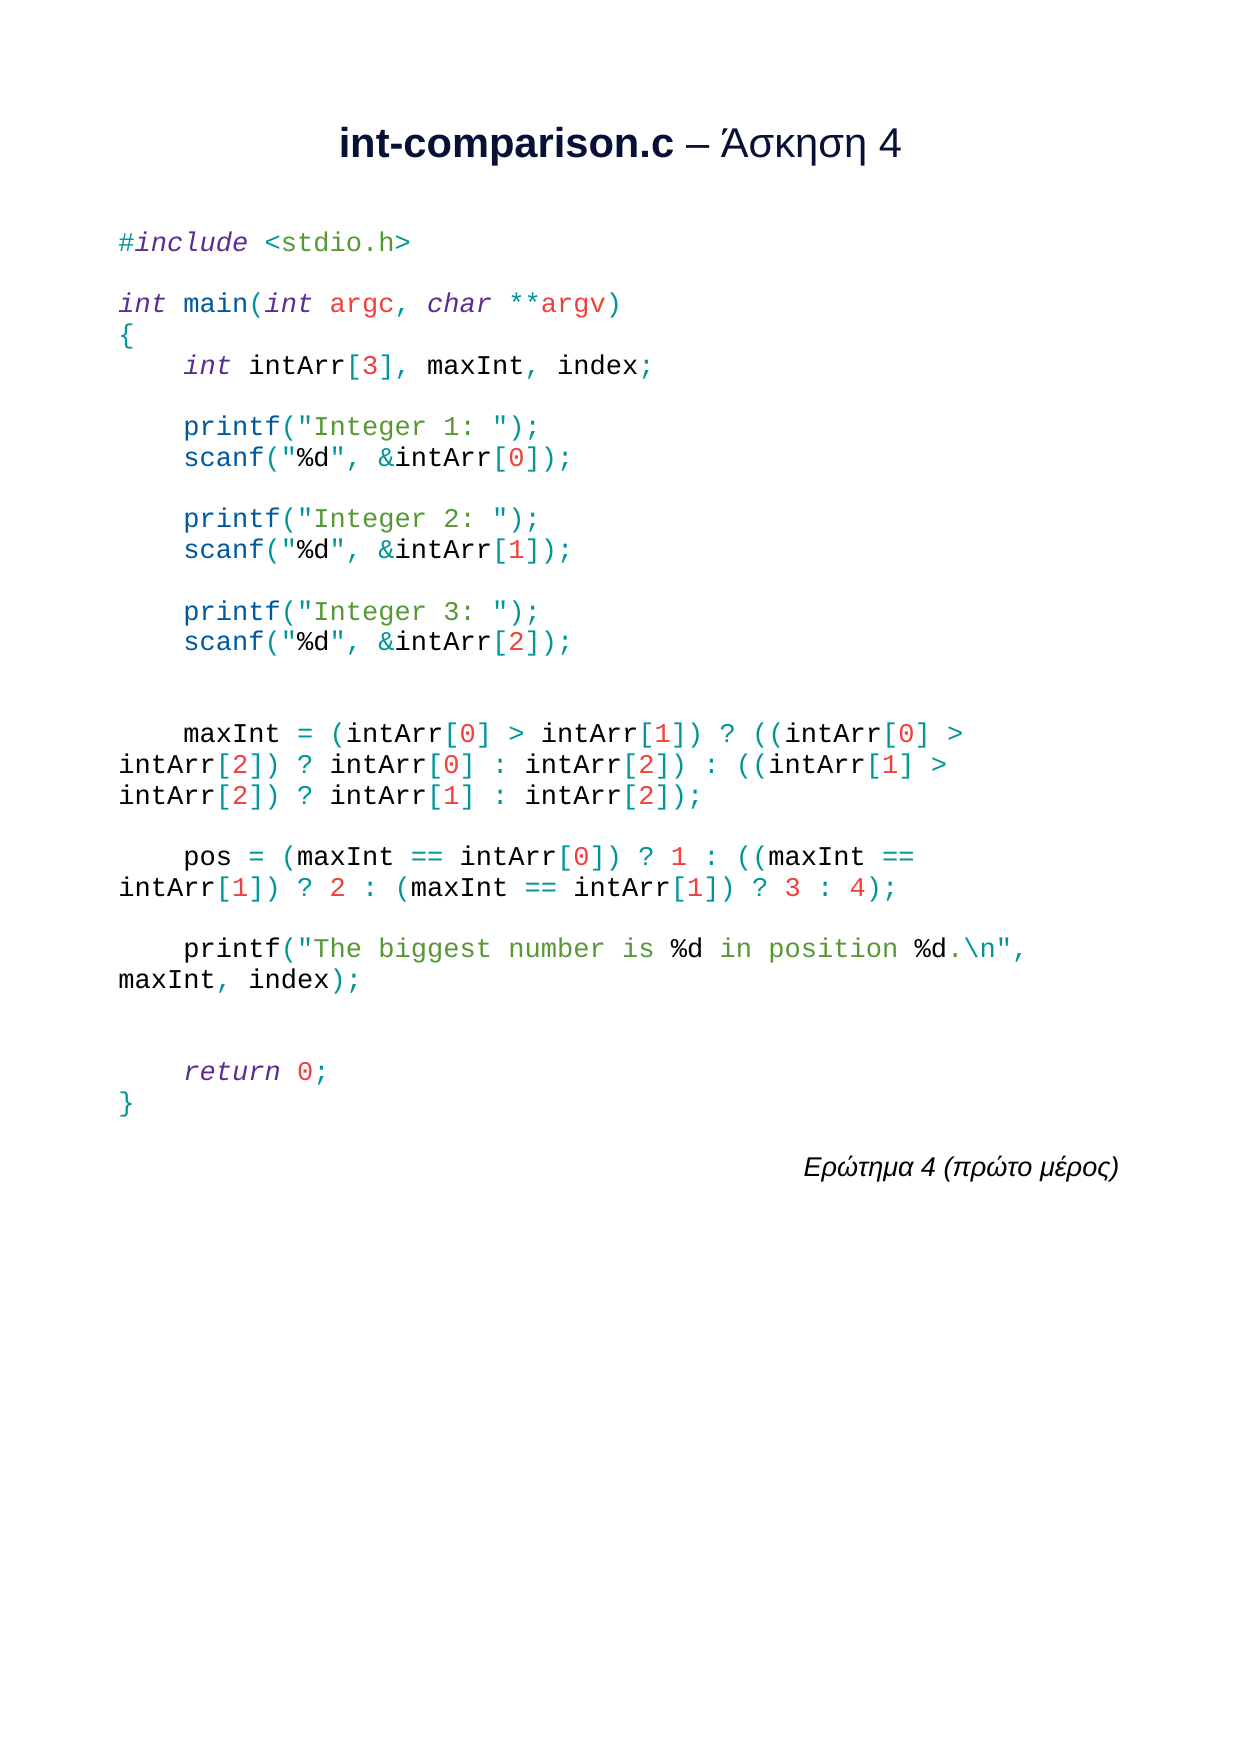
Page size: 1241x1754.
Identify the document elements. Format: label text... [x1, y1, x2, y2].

text int main(int argc, char **argv) [118, 290, 1122, 321]
text scanf("%d", &intArr[0]); [118, 444, 1122, 474]
text int-comparison.c – Άσκηση 4 [118, 118, 1122, 166]
text printf("Integer 2: "); [118, 505, 1122, 536]
text printf("Integer 1: "); [118, 413, 1122, 444]
text { [118, 321, 1122, 351]
text return 0; [118, 1058, 1122, 1089]
text Ερώτημα 4 (πρώτο μέρος) [118, 1151, 1122, 1182]
text printf("Integer 3: "); [118, 597, 1122, 628]
text printf("The biggest number is %d in position %d.\n", maxInt, index); [118, 935, 1122, 997]
text int intArr[3], maxInt, index; [118, 351, 1122, 382]
text pos = (maxInt == intArr[0]) ? 1 : ((maxInt == intArr[1]) ? 2 : (maxInt == intArr[1]) ? 3 : 4); [118, 843, 1122, 904]
text scanf("%d", &intArr[1]); [118, 536, 1122, 567]
text maxInt = (intArr[0] > intArr[1]) ? ((intArr[0] > intArr[2]) ? intArr[0] : intArr[2]) : ((intArr[1] > intArr[2]) ? intArr[1] : intArr[2]); [118, 720, 1122, 812]
text #include <stdio.h> [118, 228, 1122, 259]
text scanf("%d", &intArr[2]); [118, 628, 1122, 659]
text } [118, 1089, 1122, 1120]
